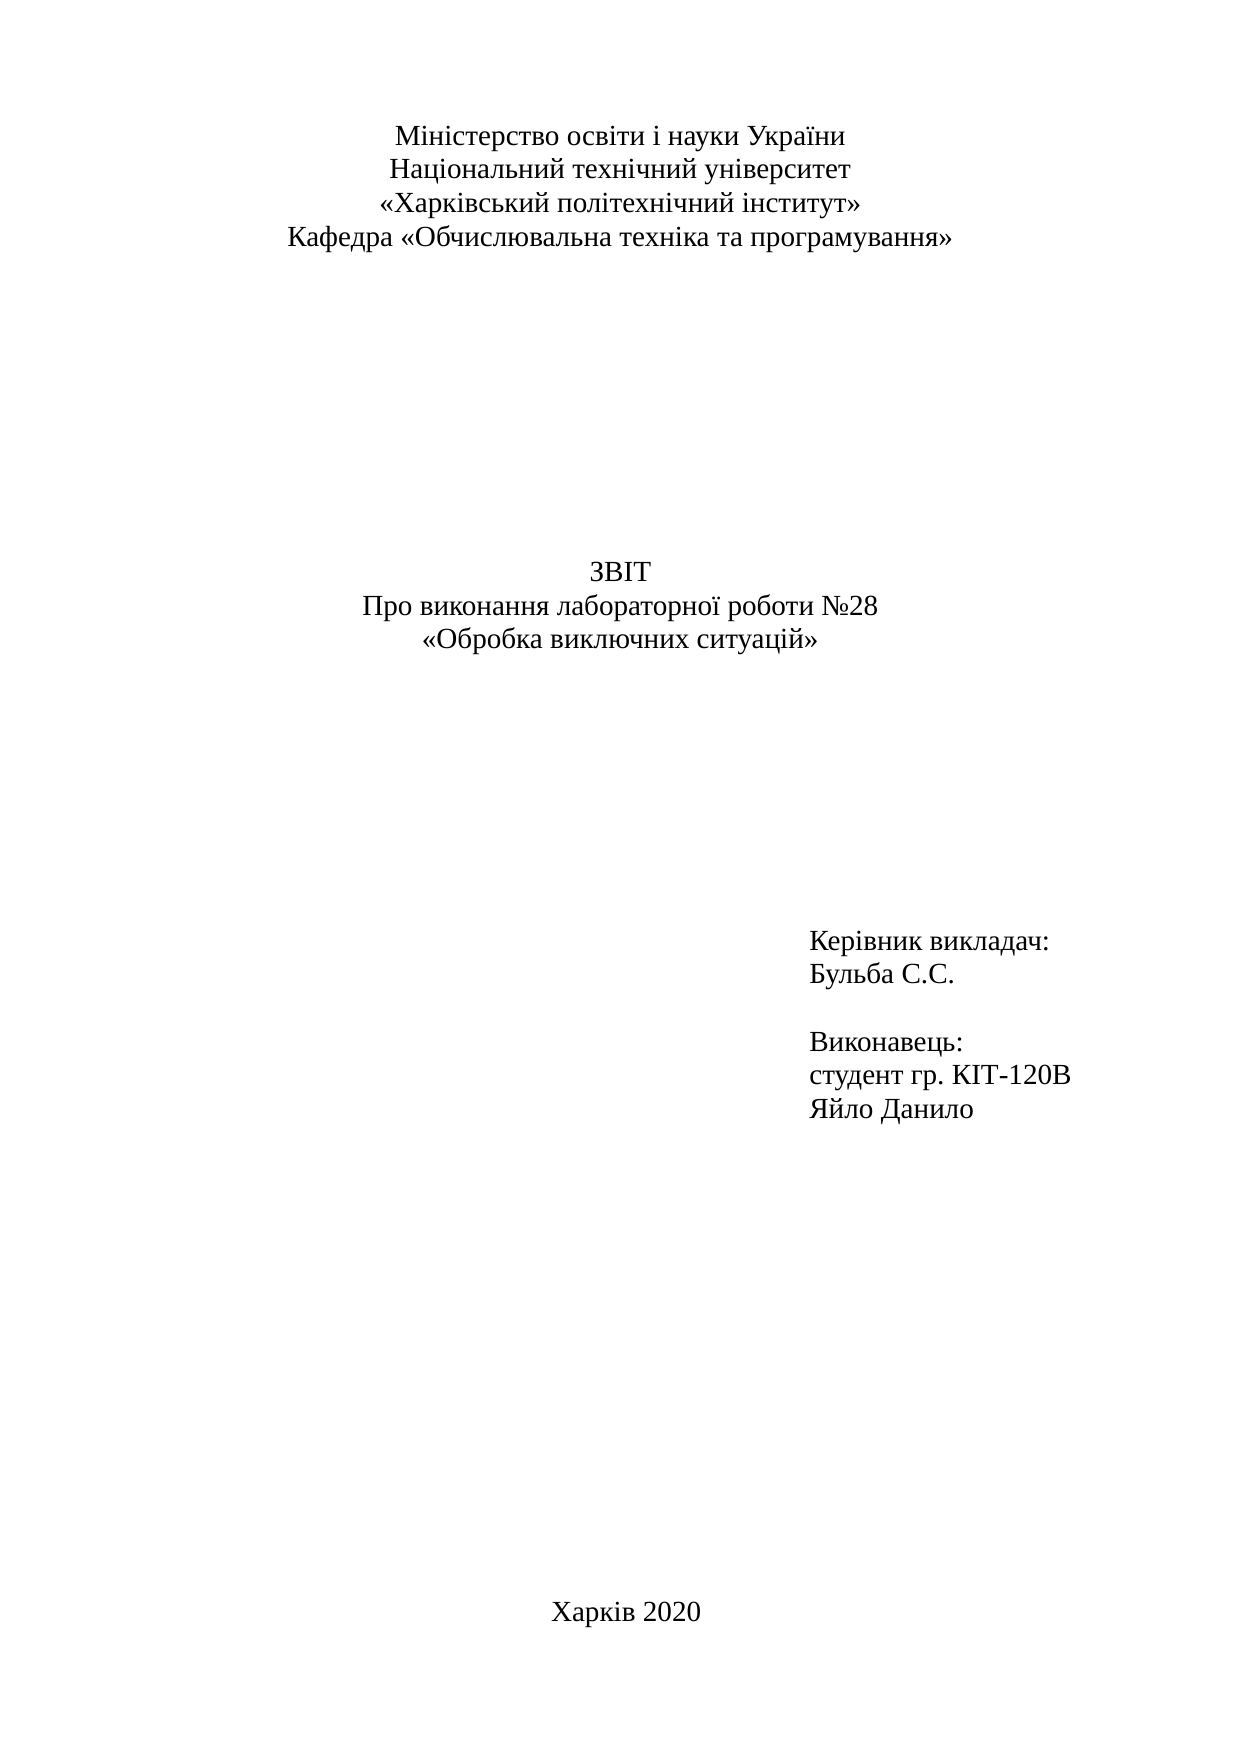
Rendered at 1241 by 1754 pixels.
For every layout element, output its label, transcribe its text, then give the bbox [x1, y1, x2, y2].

text Харків 2020 [130, 1594, 1122, 1627]
text «Обробка виключних ситуацій» [118, 621, 1122, 655]
text Міністерство освіти і науки України [118, 118, 1122, 152]
text Кафедра «Обчислювальна техніка та програмування» [118, 219, 1122, 252]
text Яйло Данило [809, 1091, 1122, 1124]
text Бульба С.С. [809, 957, 1122, 990]
text ЗВІТ [118, 554, 1122, 588]
text Виконавець: [809, 1024, 1122, 1057]
text студент гр. КІТ-120В [809, 1057, 1122, 1091]
text Про виконання лабораторної роботи №28 [118, 588, 1122, 621]
text «Харківський політехнічний інститут» [118, 185, 1122, 219]
text Керівник викладач: [809, 923, 1122, 957]
text Національний технічний університет [118, 152, 1122, 185]
